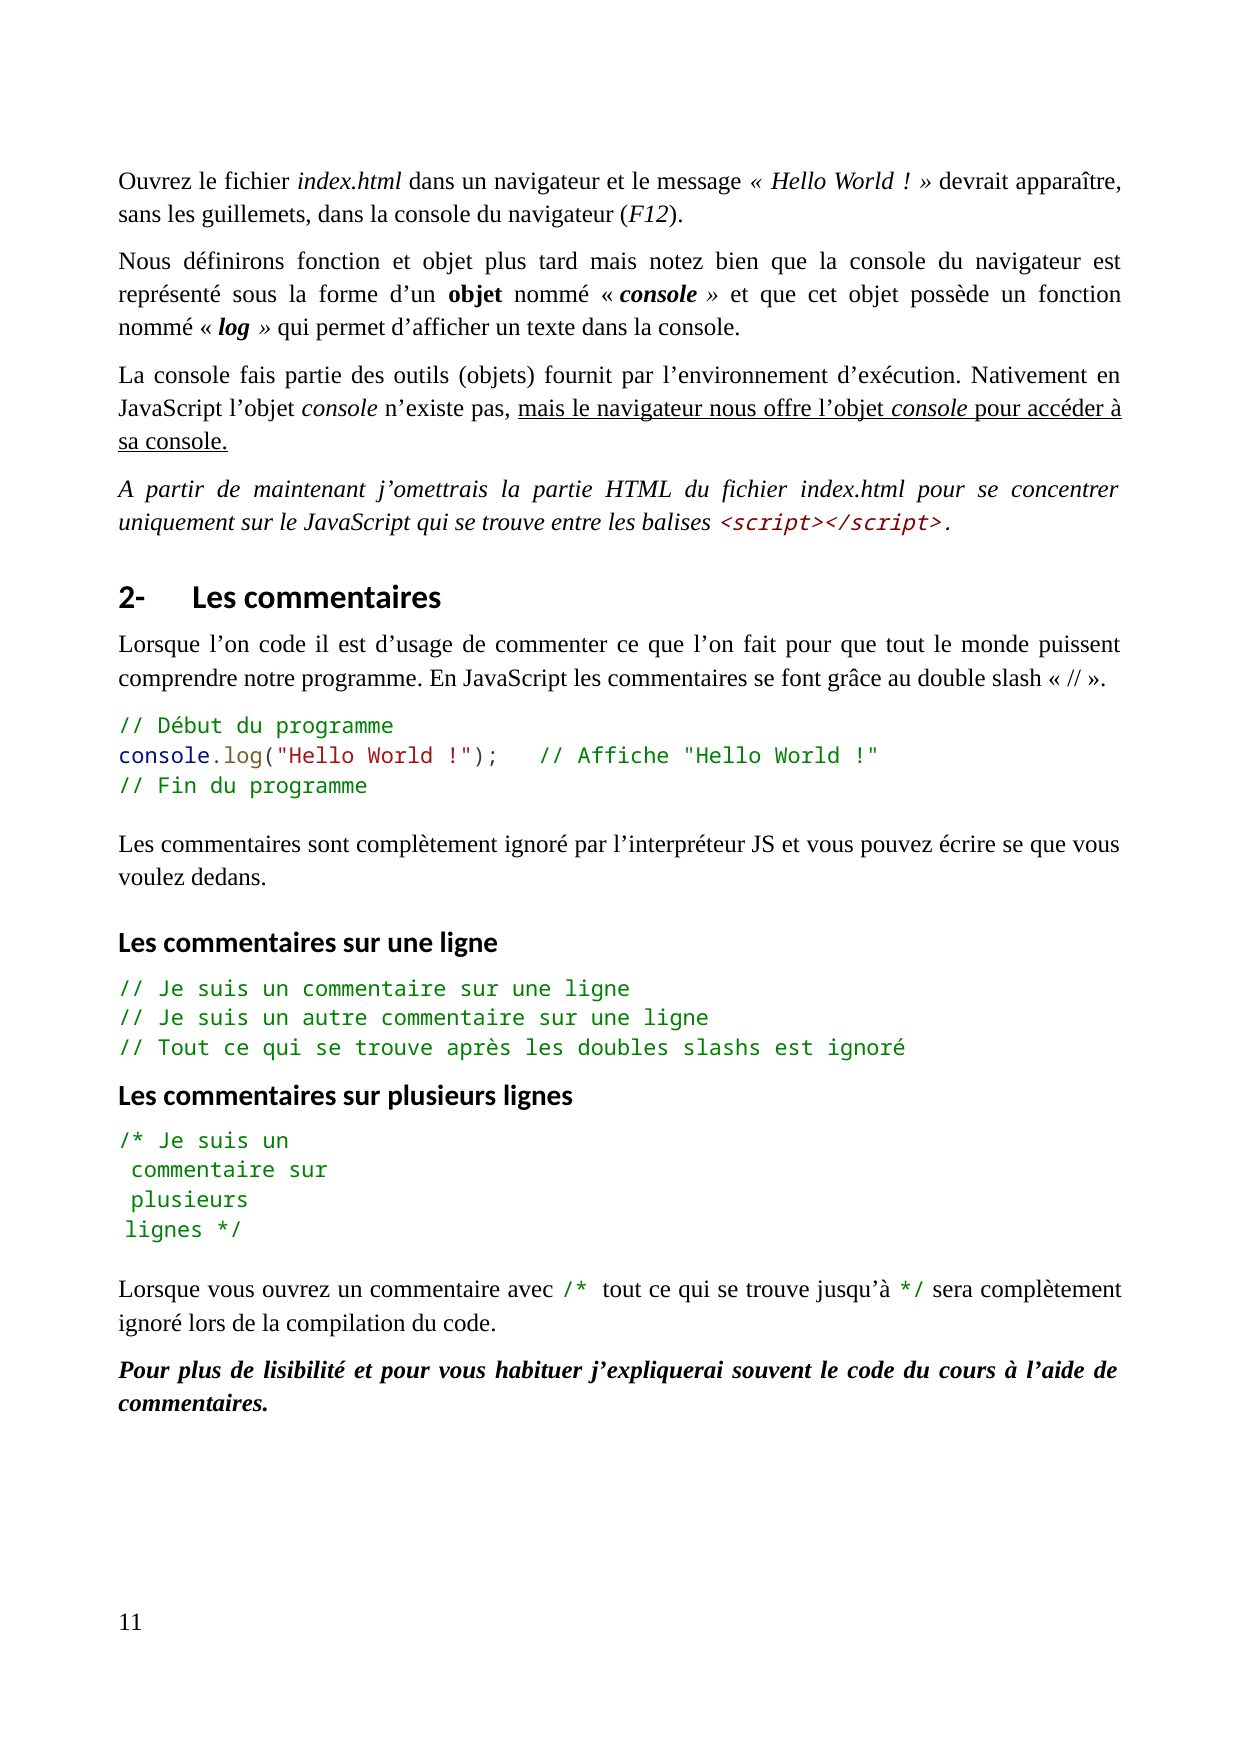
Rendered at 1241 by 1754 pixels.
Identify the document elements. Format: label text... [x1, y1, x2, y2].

subtitle Les commentaires sur plusieurs lignes [118, 1077, 1122, 1112]
text Lorsque vous ouvrez un commentaire avec /* tout ce qui se trouve jusqu’à */ sera complètement ignoré lors de la compilation du code. [118, 1274, 1122, 1336]
text Les commentaires sont complètement ignoré par l’interpréteur JS et vous pouvez écrire se que vous voulez dedans. [118, 829, 1122, 891]
text lignes */ [118, 1214, 1122, 1244]
text console.log("Hello World !"); // Affiche "Hello World !" [118, 740, 1122, 770]
text // Tout ce qui se trouve après les doubles slashs est ignoré [118, 1032, 1122, 1062]
text Pour plus de lisibilité et pour vous habituer j’expliquerai souvent le code du cours à l’aide de commentaires. [118, 1355, 1122, 1417]
text /* Je suis un [118, 1125, 1122, 1154]
text Ouvrez le fichier index.html dans un navigateur et le message « Hello World ! » devrait apparaître, sans les guillemets, dans la console du navigateur (F12). [118, 166, 1122, 227]
subtitle Les commentaires sur une ligne [118, 924, 1122, 960]
text // Fin du programme [118, 770, 1122, 799]
subtitle Les commentaires [118, 576, 1122, 617]
text Nous définirons fonction et objet plus tard mais notez bien que la console du navigateur est représenté sous la forme d’un objet nommé « console » et que cet objet possède un fonction nommé « log » qui permet d’afficher un texte dans la console. [118, 246, 1122, 341]
text La console fais partie des outils (objets) fournit par l’environnement d’exécution. Nativement en JavaScript l’objet console n’existe pas, mais le navigateur nous offre l’objet console pour accéder à sa console. [118, 360, 1122, 455]
text commentaire sur [118, 1154, 1122, 1184]
text // Je suis un commentaire sur une ligne [118, 973, 1122, 1002]
text A partir de maintenant j’omettrais la partie HTML du fichier index.html pour se concentrer uniquement sur le JavaScript qui se trouve entre les balises <script></script>. [118, 474, 1122, 537]
text Lorsque l’on code il est d’usage de commenter ce que l’on fait pour que tout le monde puissent comprendre notre programme. En JavaScript les commentaires se font grâce au double slash « // ». [118, 629, 1122, 691]
text // Début du programme [118, 710, 1122, 740]
text // Je suis un autre commentaire sur une ligne [118, 1002, 1122, 1032]
text plusieurs [118, 1184, 1122, 1214]
